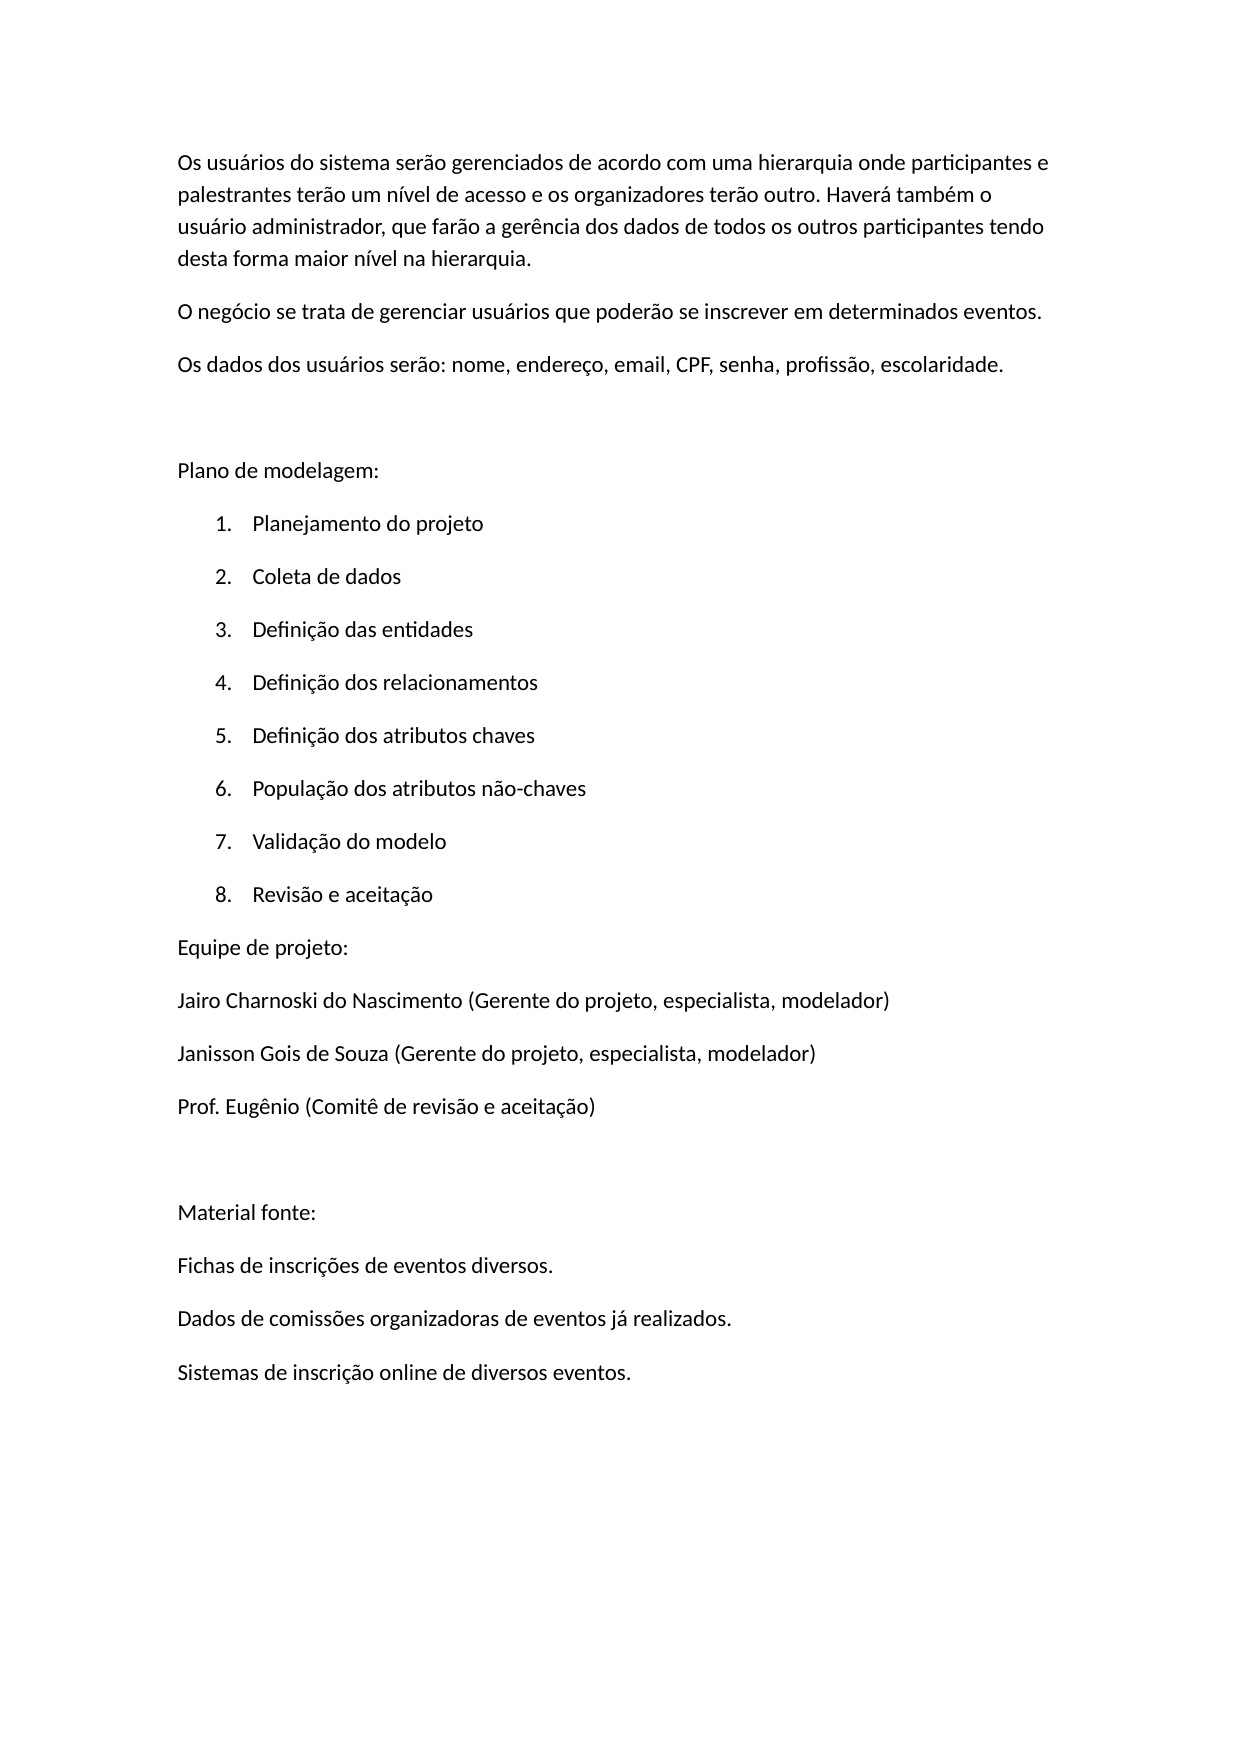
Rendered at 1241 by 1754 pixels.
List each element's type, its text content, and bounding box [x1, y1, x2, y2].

list Validação do modelo [215, 827, 1063, 855]
text Fichas de inscrições de eventos diversos. [177, 1252, 1063, 1279]
text Plano de modelagem: [177, 456, 1063, 484]
text Prof. Eugênio (Comitê de revisão e aceitação) [177, 1092, 1063, 1121]
text Jairo Charnoski do Nascimento (Gerente do projeto, especialista, modelador) [177, 986, 1063, 1014]
text Equipe de projeto: [177, 933, 1063, 961]
list Definição dos atributos chaves [215, 721, 1063, 749]
list Coleta de dados [215, 562, 1063, 590]
text Janisson Gois de Souza (Gerente do projeto, especialista, modelador) [177, 1039, 1063, 1067]
list Definição dos relacionamentos [215, 668, 1063, 696]
text Dados de comissões organizadoras de eventos já realizados. [177, 1304, 1063, 1333]
text Os dados dos usuários serão: nome, endereço, email, CPF, senha, profissão, escolaridade. [177, 350, 1063, 378]
text Sistemas de inscrição online de diversos eventos. [177, 1358, 1063, 1386]
text Os usuários do sistema serão gerenciados de acordo com uma hierarquia onde participantes e palestrantes terão um nível de acesso e os organizadores terão outro. Haverá também o usuário administrador, que farão a gerência dos dados de todos os outros participantes tendo desta forma maior nível na hierarquia. [177, 148, 1063, 272]
list Planejamento do projeto [215, 509, 1063, 537]
list Definição das entidades [215, 615, 1063, 643]
text O negócio se trata de gerenciar usuários que poderão se inscrever em determinados eventos. [177, 297, 1063, 325]
list População dos atributos não-chaves [215, 774, 1063, 802]
text Material fonte: [177, 1198, 1063, 1227]
list Revisão e aceitação [215, 880, 1063, 908]
